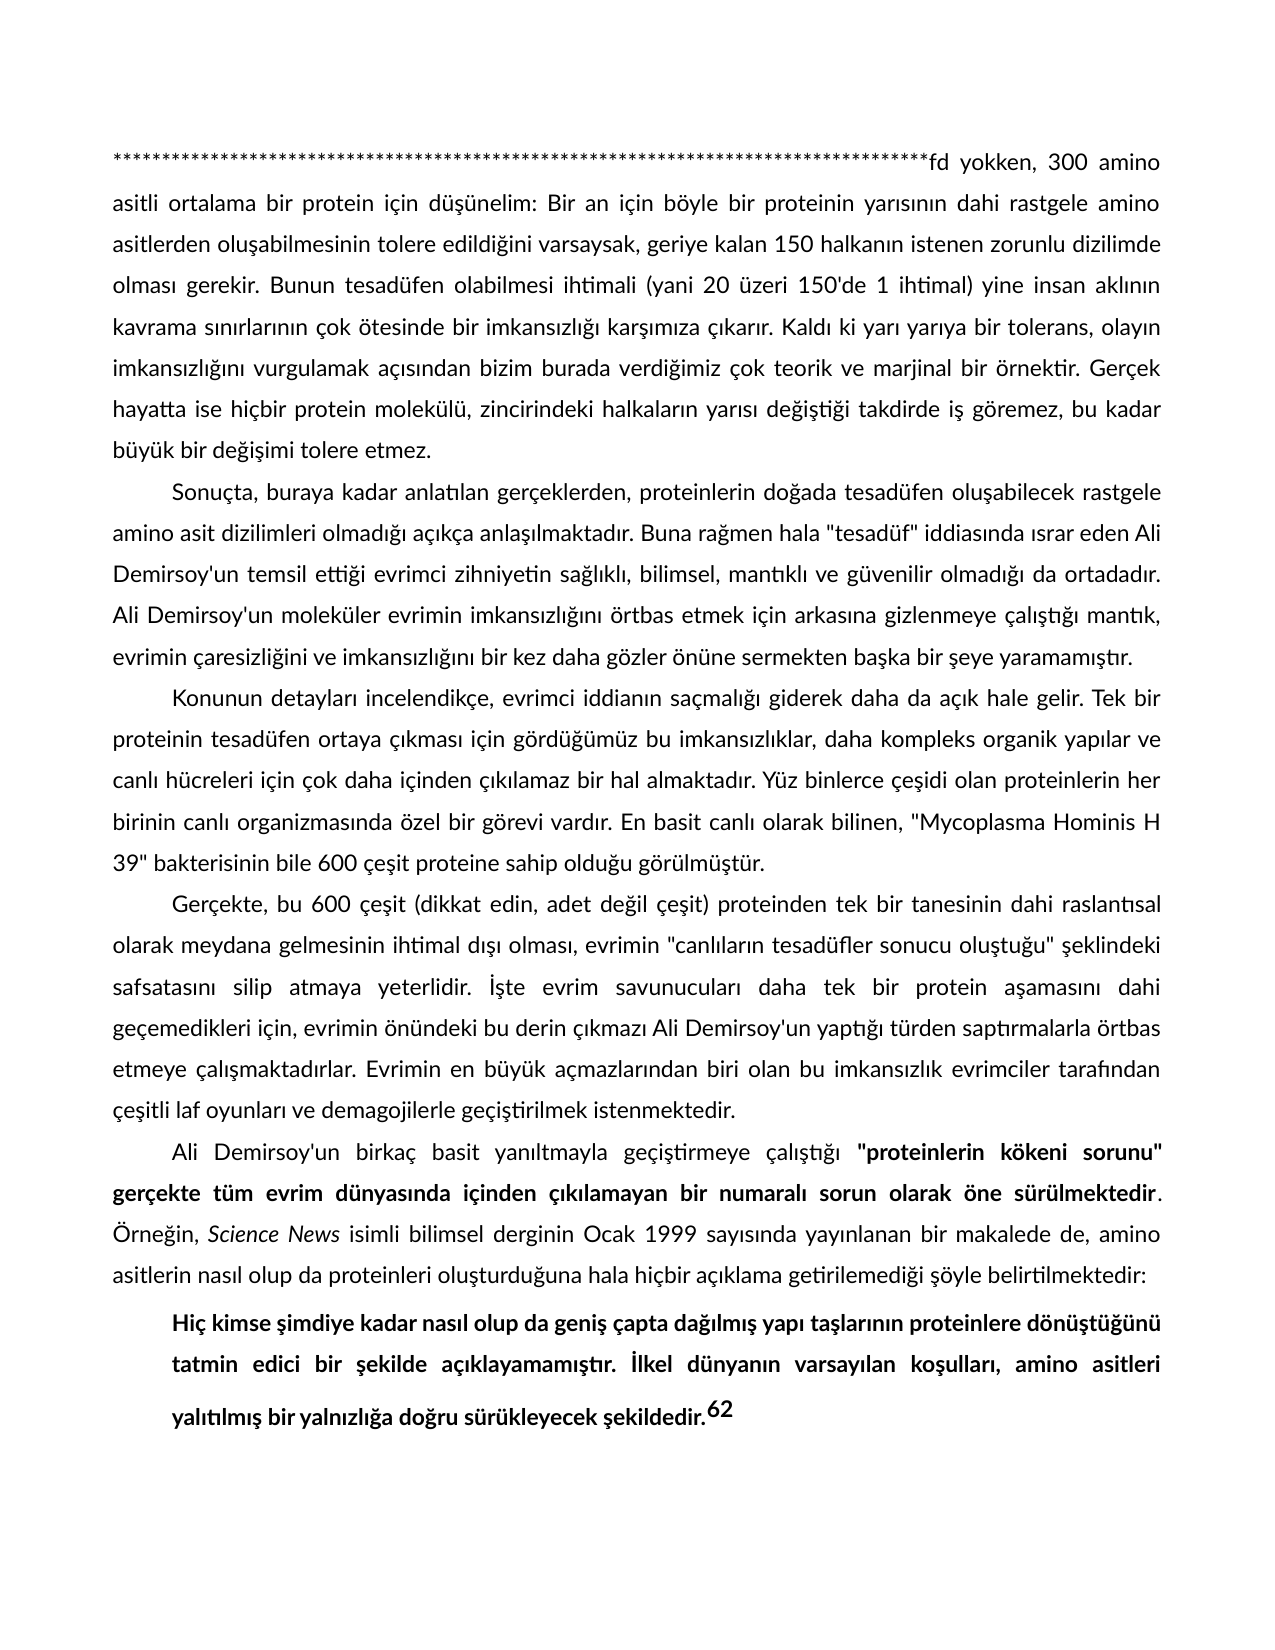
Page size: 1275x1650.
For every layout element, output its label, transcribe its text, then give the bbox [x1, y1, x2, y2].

text ************************************************************************************fd yokken, 300 amino asitli ortalama bir protein için düşünelim: Bir an için böyle bir proteinin yarısının dahi rastgele amino asitlerden oluşabilmesinin tolere edildiğini varsaysak, geriye kalan 150 halkanın istenen zorunlu dizilimde olması gerekir. Bunun tesadüfen olabilmesi ihtimali (yani 20 üzeri 150'de 1 ihtimal) yine insan aklının kavrama sınırlarının çok ötesinde bir imkansızlığı karşımıza çıkarır. Kaldı ki yarı yarıya bir tolerans, olayın imkansızlığını vurgulamak açısından bizim burada verdiğimiz çok teorik ve marjinal bir örnektir. Gerçek hayatta ise hiçbir protein molekülü, zincirindeki halkaların yarısı değiştiği takdirde iş göremez, bu kadar büyük bir değişimi tolere etmez. [112, 148, 1162, 464]
text Gerçekte, bu 600 çeşit (dikkat edin, adet değil çeşit) proteinden tek bir tanesinin dahi raslantısal olarak meydana gelmesinin ihtimal dışı olması, evrimin "canlıların tesadüfler sonucu oluştuğu" şeklindeki safsatasını silip atmaya yeterlidir. İşte evrim savunucuları daha tek bir protein aşamasını dahi geçemedikleri için, evrimin önündeki bu derin çıkmazı Ali Demirsoy'un yaptığı türden saptırmalarla örtbas etmeye çalışmaktadırlar. Evrimin en büyük açmazlarından biri olan bu imkansızlık evrimciler tarafından çeşitli laf oyunları ve demagojilerle geçiştirilmek istenmektedir. [112, 890, 1162, 1124]
text Hiç kimse şimdiye kadar nasıl olup da geniş çapta dağılmış yapı taşlarının proteinlere dönüştüğünü tatmin edici bir şekilde açıklayamamıştır. İlkel dünyanın varsayılan koşulları, amino asitleri yalıtılmış bir yalnızlığa doğru sürükleyecek şekildedir.62 [172, 1309, 1162, 1430]
text Sonuçta, buraya kadar anlatılan gerçeklerden, proteinlerin doğada tesadüfen oluşabilecek rastgele amino asit dizilimleri olmadığı açıkça anlaşılmaktadır. Buna rağmen hala "tesadüf" iddiasında ısrar eden Ali Demirsoy'un temsil ettiği evrimci zihniyetin sağlıklı, bilimsel, mantıklı ve güvenilir olmadığı da ortadadır. Ali Demirsoy'un moleküler evrimin imkansızlığını örtbas etmek için arkasına gizlenmeye çalıştığı mantık, evrimin çaresizliğini ve imkansızlığını bir kez daha gözler önüne sermekten başka bir şeye yaramamıştır. [112, 478, 1162, 670]
text Ali Demirsoy'un birkaç basit yanıltmayla geçiştirmeye çalıştığı "proteinlerin kökeni sorunu" gerçekte tüm evrim dünyasında içinden çıkılamayan bir numaralı sorun olarak öne sürülmektedir. Örneğin, Science News isimli bilimsel derginin Ocak 1999 sayısında yayınlanan bir makalede de, amino asitlerin nasıl olup da proteinleri oluşturduğuna hala hiçbir açıklama getirilemediği şöyle belirtilmektedir: [112, 1138, 1162, 1289]
text Konunun detayları incelendikçe, evrimci iddianın saçmalığı giderek daha da açık hale gelir. Tek bir proteinin tesadüfen ortaya çıkması için gördüğümüz bu imkansızlıklar, daha kompleks organik yapılar ve canlı hücreleri için çok daha içinden çıkılamaz bir hal almaktadır. Yüz binlerce çeşidi olan proteinlerin her birinin canlı organizmasında özel bir görevi vardır. En basit canlı olarak bilinen, "Mycoplasma Hominis H 39" bakterisinin bile 600 çeşit proteine sahip olduğu görülmüştür. [112, 684, 1162, 876]
